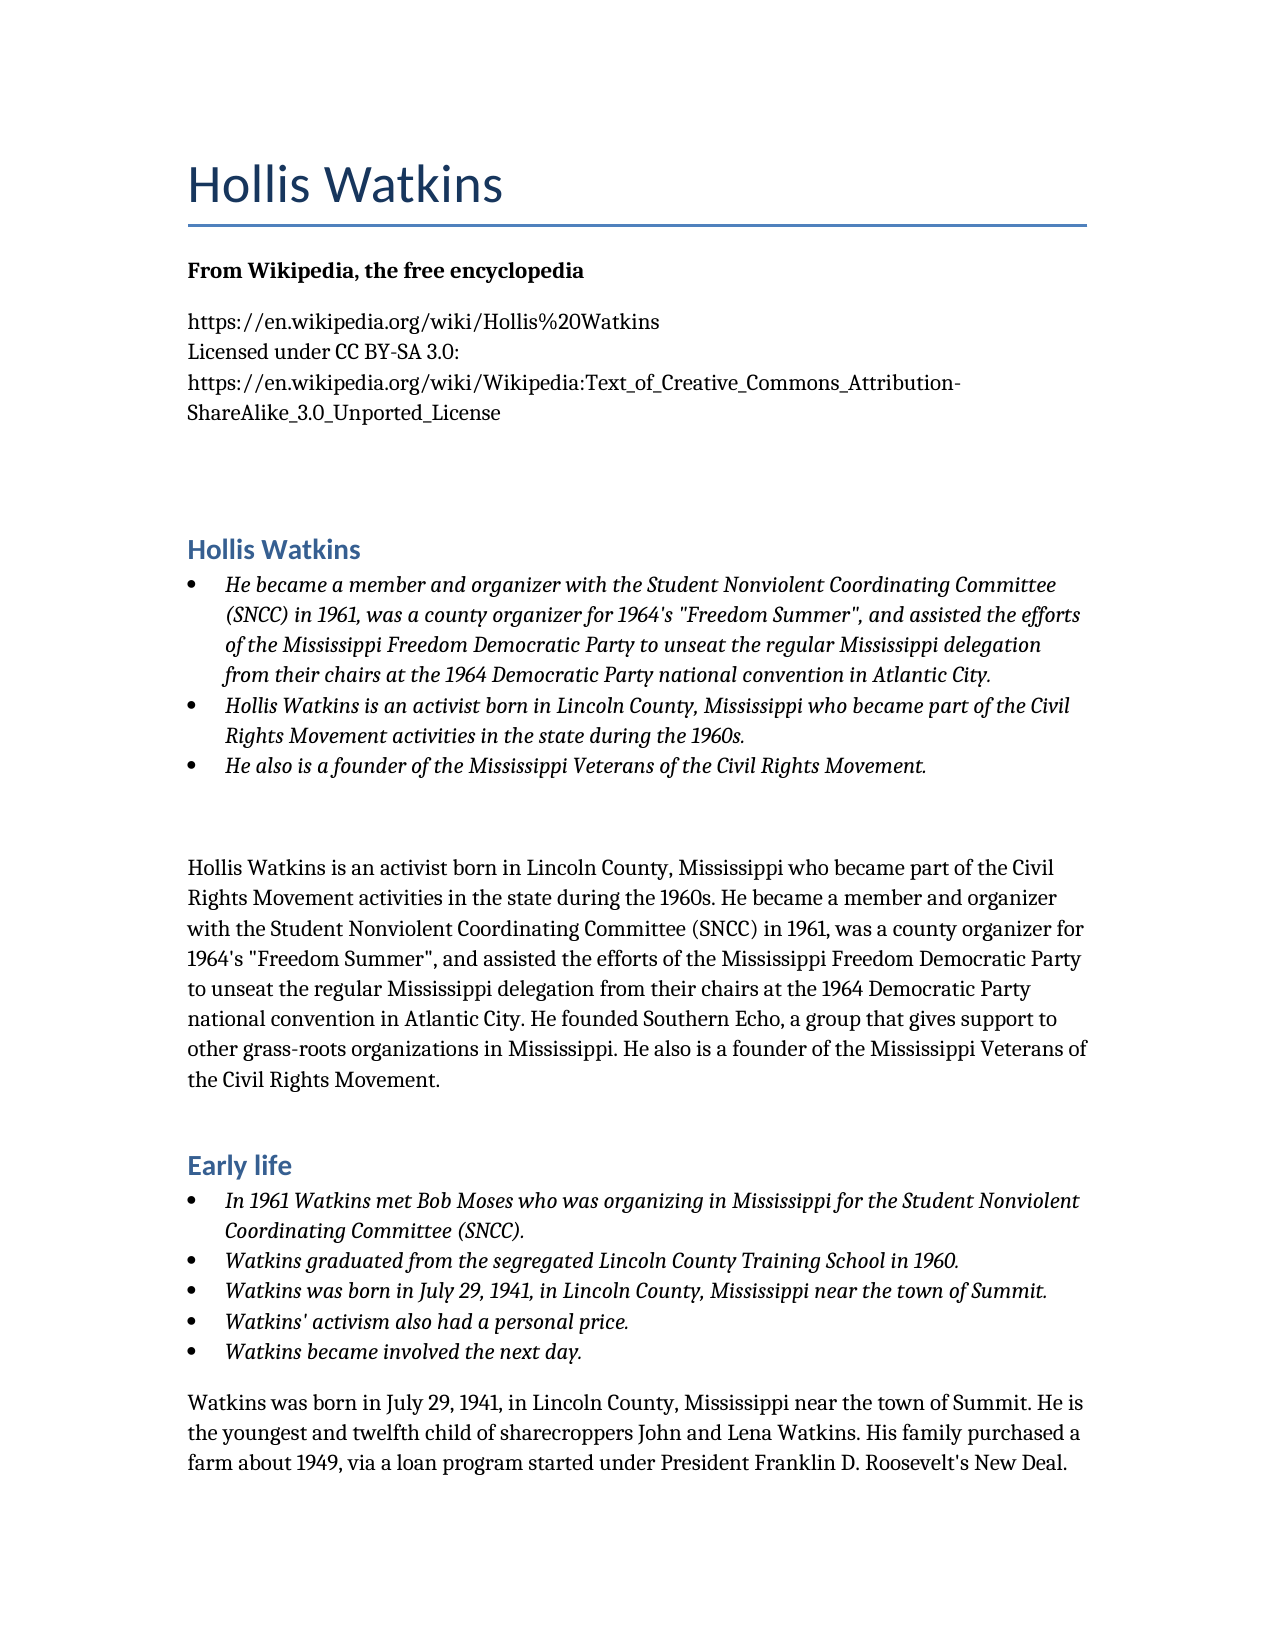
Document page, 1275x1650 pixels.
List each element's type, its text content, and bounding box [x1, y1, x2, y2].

list In 1961 Watkins met Bob Moses who was organizing in Mississippi for the Student Nonviolent Coordinating Committee (SNCC). [187, 1188, 1087, 1244]
subtitle Hollis Watkins [187, 531, 1087, 566]
text Hollis Watkins is an activist born in Lincoln County, Mississippi who became part of the Civil Rights Movement activities in the state during the 1960s. He became a member and organizer with the Student Nonviolent Coordinating Committee (SNCC) in 1961, was a county organizer for 1964's "Freedom Summer", and assisted the efforts of the Mississippi Freedom Democratic Party to unseat the regular Mississippi delegation from their chairs at the 1964 Democratic Party national convention in Atlantic City. He founded Southern Echo, a group that gives support to other grass-roots organizations in Mississippi. He also is a founder of the Mississippi Veterans of the Civil Rights Movement. [187, 855, 1087, 1093]
text Watkins was born in July 29, 1941, in Lincoln County, Mississippi near the town of Summit. He is the youngest and twelfth child of sharecroppers John and Lena Watkins. His family purchased a farm about 1949, via a loan program started under President Franklin D. Roosevelt's New Deal. [187, 1390, 1087, 1476]
text From Wikipedia, the free encyclopedia [187, 258, 1087, 284]
text https://en.wikipedia.org/wiki/Hollis%20Watkins Licensed under CC BY-SA 3.0: https://en.wikipedia.org/wiki/Wikipedia:Text_of_Creative_Commons_Attribution-ShareAlike_3.0_Unported_License [187, 309, 1087, 426]
list Watkins was born in July 29, 1941, in Lincoln County, Mississippi near the town of Summit. [187, 1278, 1087, 1304]
list Watkins graduated from the segregated Lincoln County Training School in 1960. [187, 1248, 1087, 1274]
list Watkins became involved the next day. [187, 1339, 1087, 1365]
title Hollis Watkins [187, 150, 1087, 227]
list He also is a founder of the Mississippi Veterans of the Civil Rights Movement. [187, 753, 1087, 779]
list He became a member and organizer with the Student Nonviolent Coordinating Committee (SNCC) in 1961, was a county organizer for 1964's "Freedom Summer", and assisted the efforts of the Mississippi Freedom Democratic Party to unseat the regular Mississippi delegation from their chairs at the 1964 Democratic Party national convention in Atlantic City. [187, 572, 1087, 689]
list Hollis Watkins is an activist born in Lincoln County, Mississippi who became part of the Civil Rights Movement activities in the state during the 1960s. [187, 692, 1087, 749]
subtitle Early life [187, 1147, 1087, 1182]
list Watkins' activism also had a personal price. [187, 1308, 1087, 1335]
